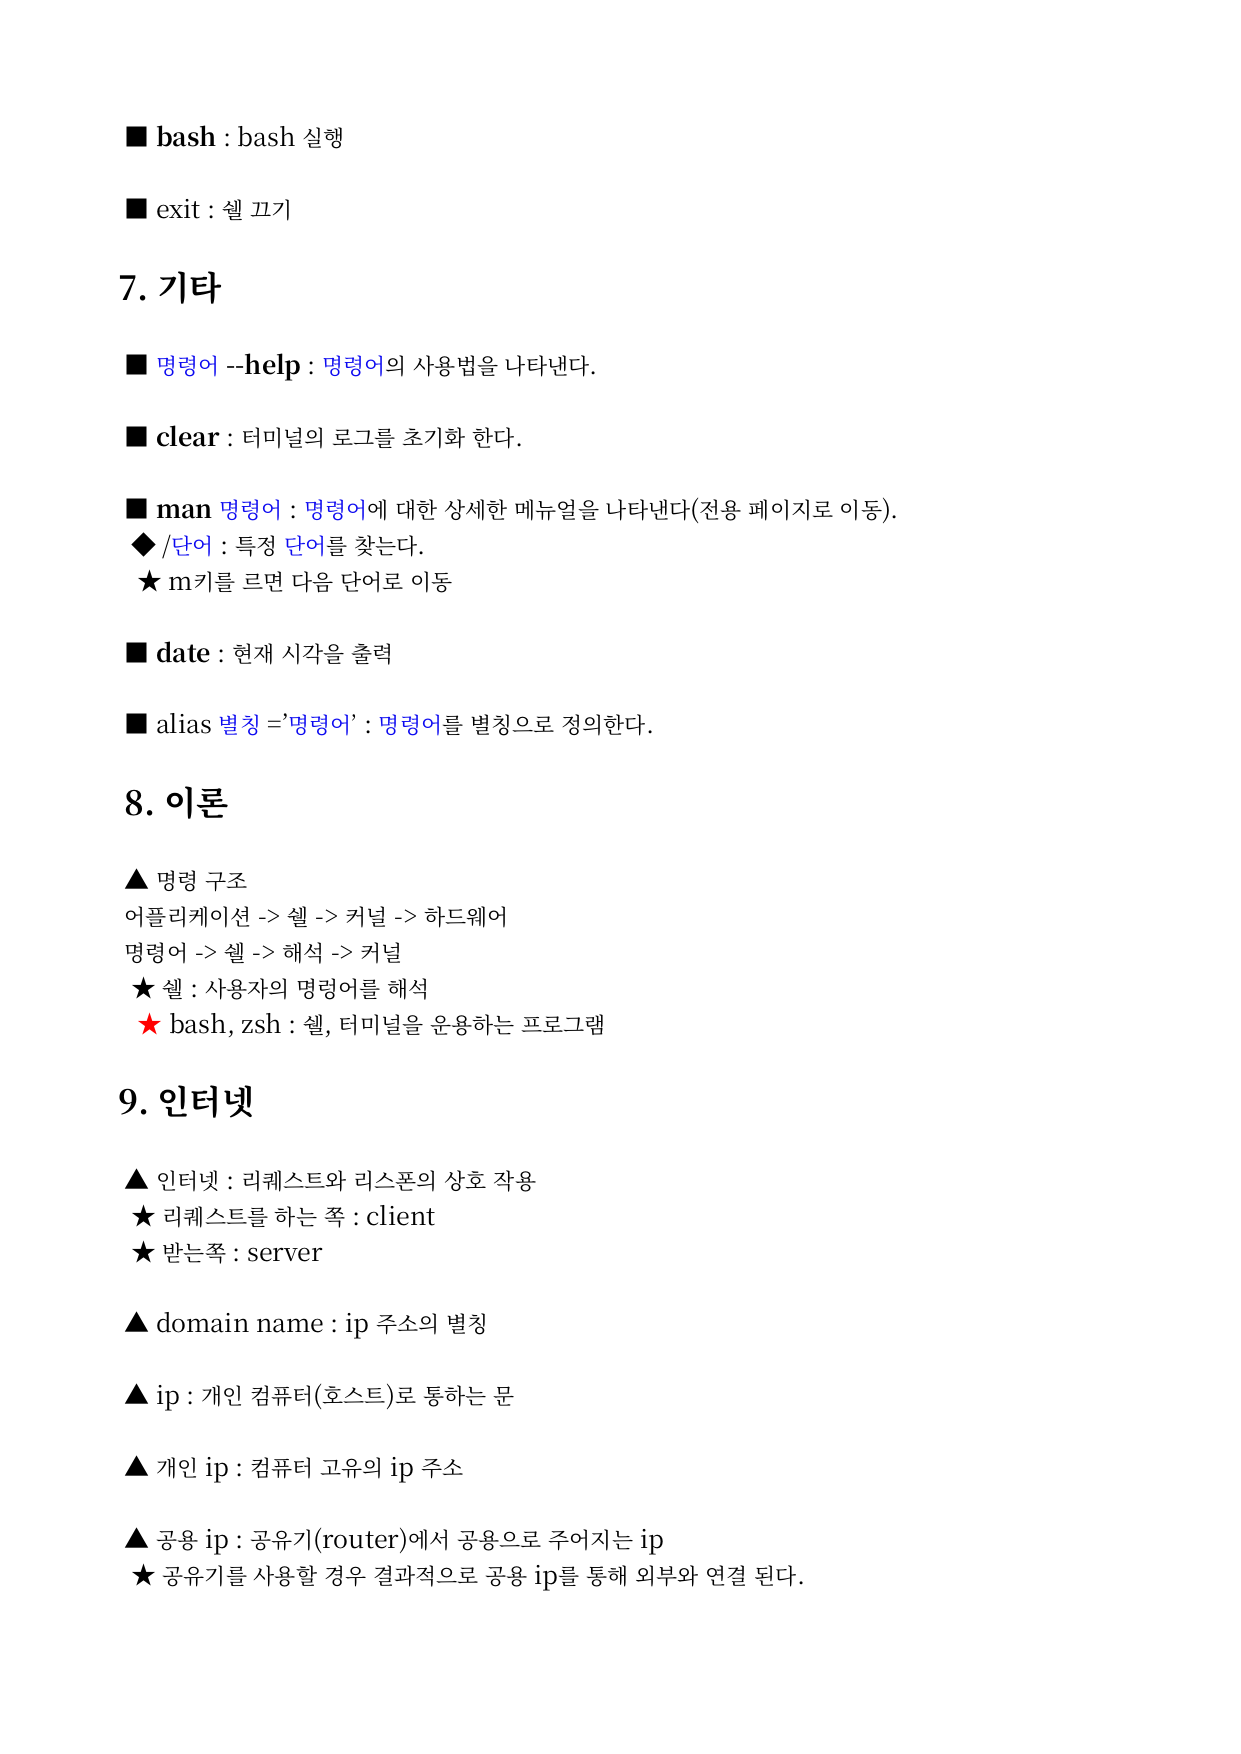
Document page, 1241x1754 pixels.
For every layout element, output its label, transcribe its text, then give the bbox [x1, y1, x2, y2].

text 어플리케이션 -> 쉘 -> 커널 -> 하드웨어 [118, 897, 1122, 933]
text 9. 인터넷 [118, 1076, 1122, 1124]
text ■ exit : 쉘 끄기 [118, 190, 1122, 226]
text ■ alias 별칭 =’명령어’ : 명령어를 별칭으로 정의한다. [118, 705, 1122, 741]
text ■ date : 현재 시각을 출력 [118, 633, 1122, 669]
text 명령어 -> 쉘 -> 해석 -> 커널 [118, 933, 1122, 969]
text ▲ 명령 구조 [118, 861, 1122, 897]
text ▲ domain name : ip 주소의 별칭 [118, 1304, 1122, 1340]
text ▲ ip : 개인 컴퓨터(호스트)로 통하는 문 [118, 1376, 1122, 1412]
text ■ man 명령어 : 명령어에 대한 상세한 메뉴얼을 나타낸다(전용 페이지로 이동). [118, 489, 1122, 525]
text ▲ 개인 ip : 컴퓨터 고유의 ip 주소 [118, 1448, 1122, 1484]
text ▲ 인터넷 : 리퀘스트와 리스폰의 상호 작용 [118, 1160, 1122, 1196]
text ◆ /단어 : 특정 단어를 찾는다. [118, 525, 1122, 561]
text ★ 리퀘스트를 하는 쪽 : client [118, 1196, 1122, 1232]
text ★ 쉘 : 사용자의 명렁어를 해석 [118, 969, 1122, 1004]
text ★ bash, zsh : 쉘, 터미널을 운용하는 프로그램 [118, 1004, 1122, 1041]
text ■ clear : 터미널의 로그를 초기화 한다. [118, 418, 1122, 453]
text ▲ 공용 ip : 공유기(router)에서 공용으로 주어지는 ip [118, 1520, 1122, 1556]
text ★ 받는쪽 : server [118, 1232, 1122, 1268]
text ★ m키를 르면 다음 단어로 이동 [118, 561, 1122, 597]
text ■ 명령어 --help : 명령어의 사용법을 나타낸다. [118, 346, 1122, 382]
text 8. 이론 [118, 777, 1122, 825]
text 7. 기타 [118, 262, 1122, 310]
text ■ bash : bash 실행 [118, 118, 1122, 154]
text ★ 공유기를 사용할 경우 결과적으로 공용 ip를 통해 외부와 연결 된다. [118, 1556, 1122, 1592]
